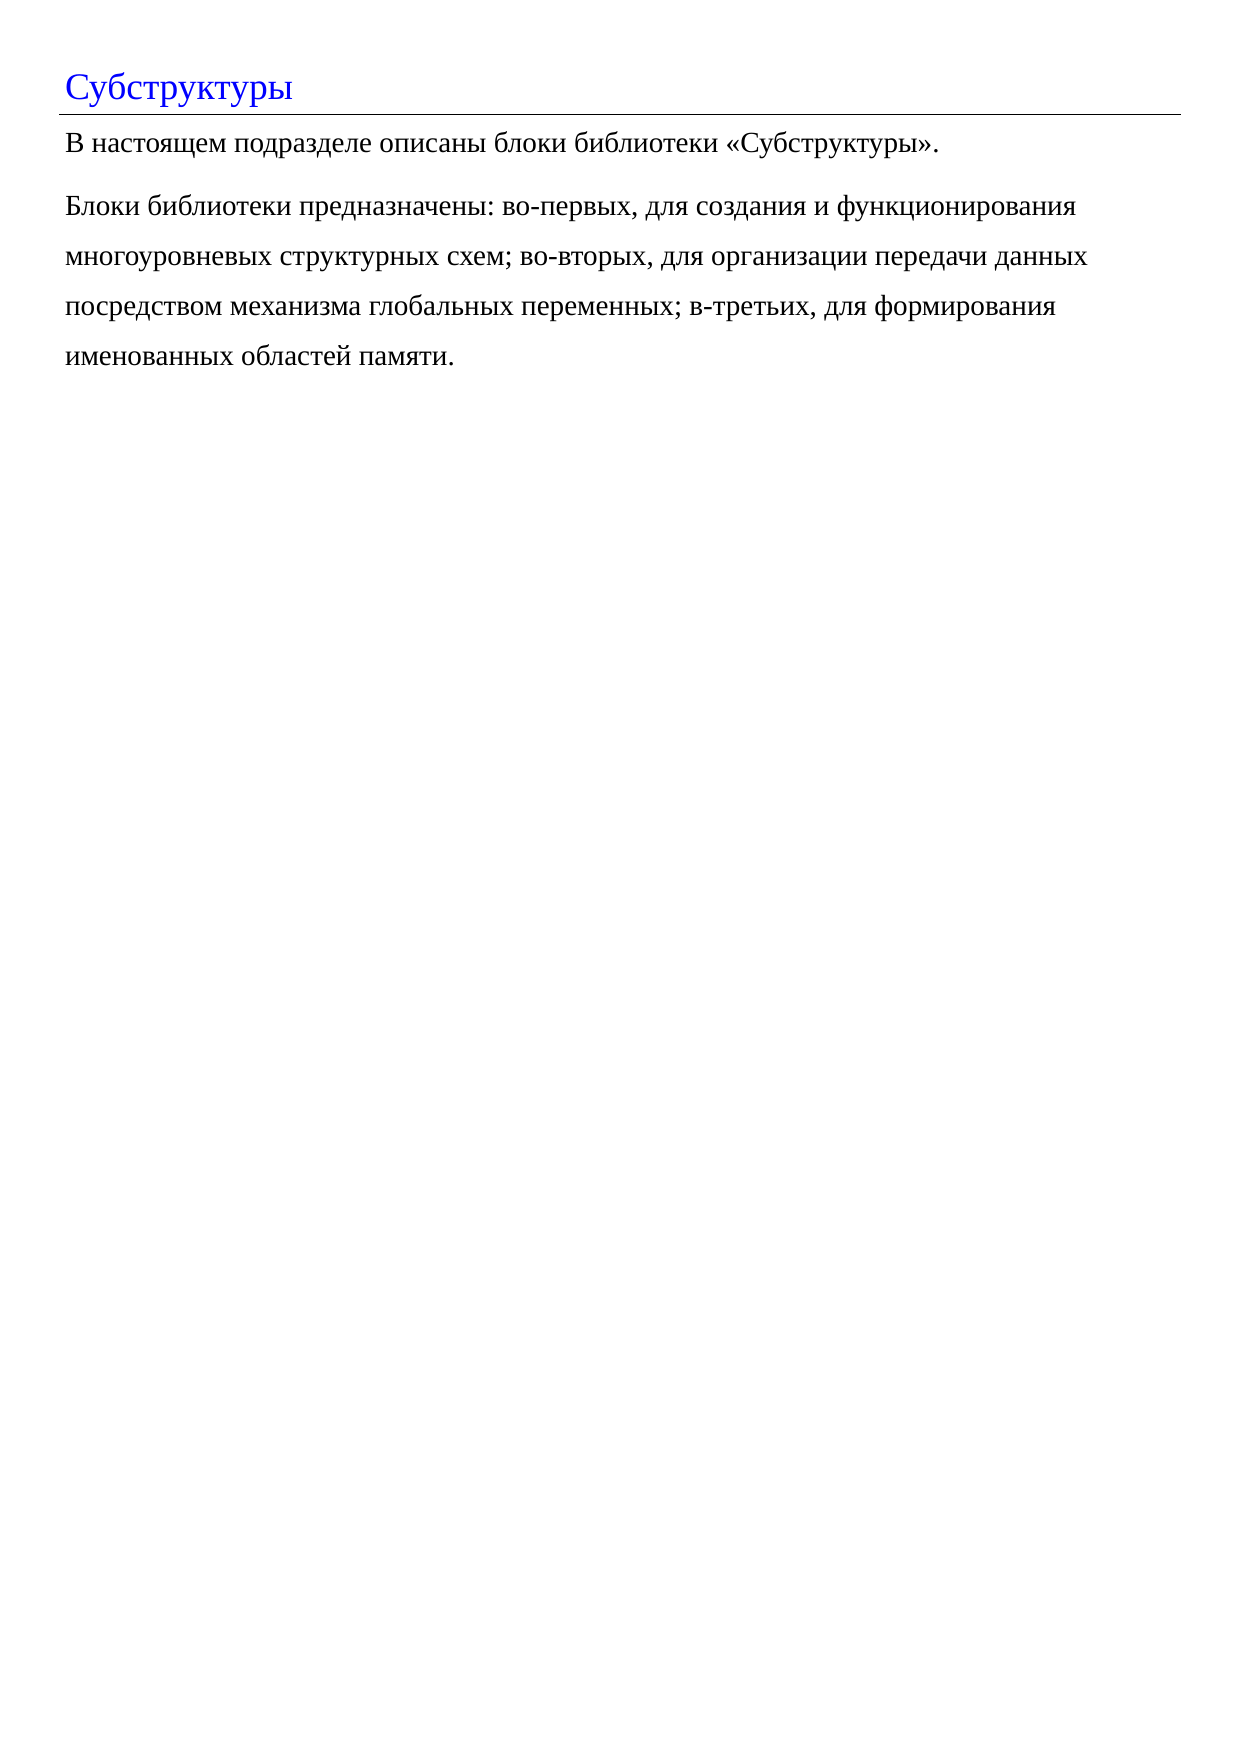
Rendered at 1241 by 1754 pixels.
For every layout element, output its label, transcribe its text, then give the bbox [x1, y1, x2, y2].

table_header Субструктуры [59, 59, 1181, 114]
table_cell В настоящем подразделе описаны блоки библиотеки «Субструктуры». Блоки библиотеки предназначены: во-первых, для создания и функционирования многоуровневых структурных схем; во-вторых, для организации передачи данных посредством механизма глобальных переменных; в-третьих, для формирования именованных областей памяти. [59, 115, 1181, 384]
